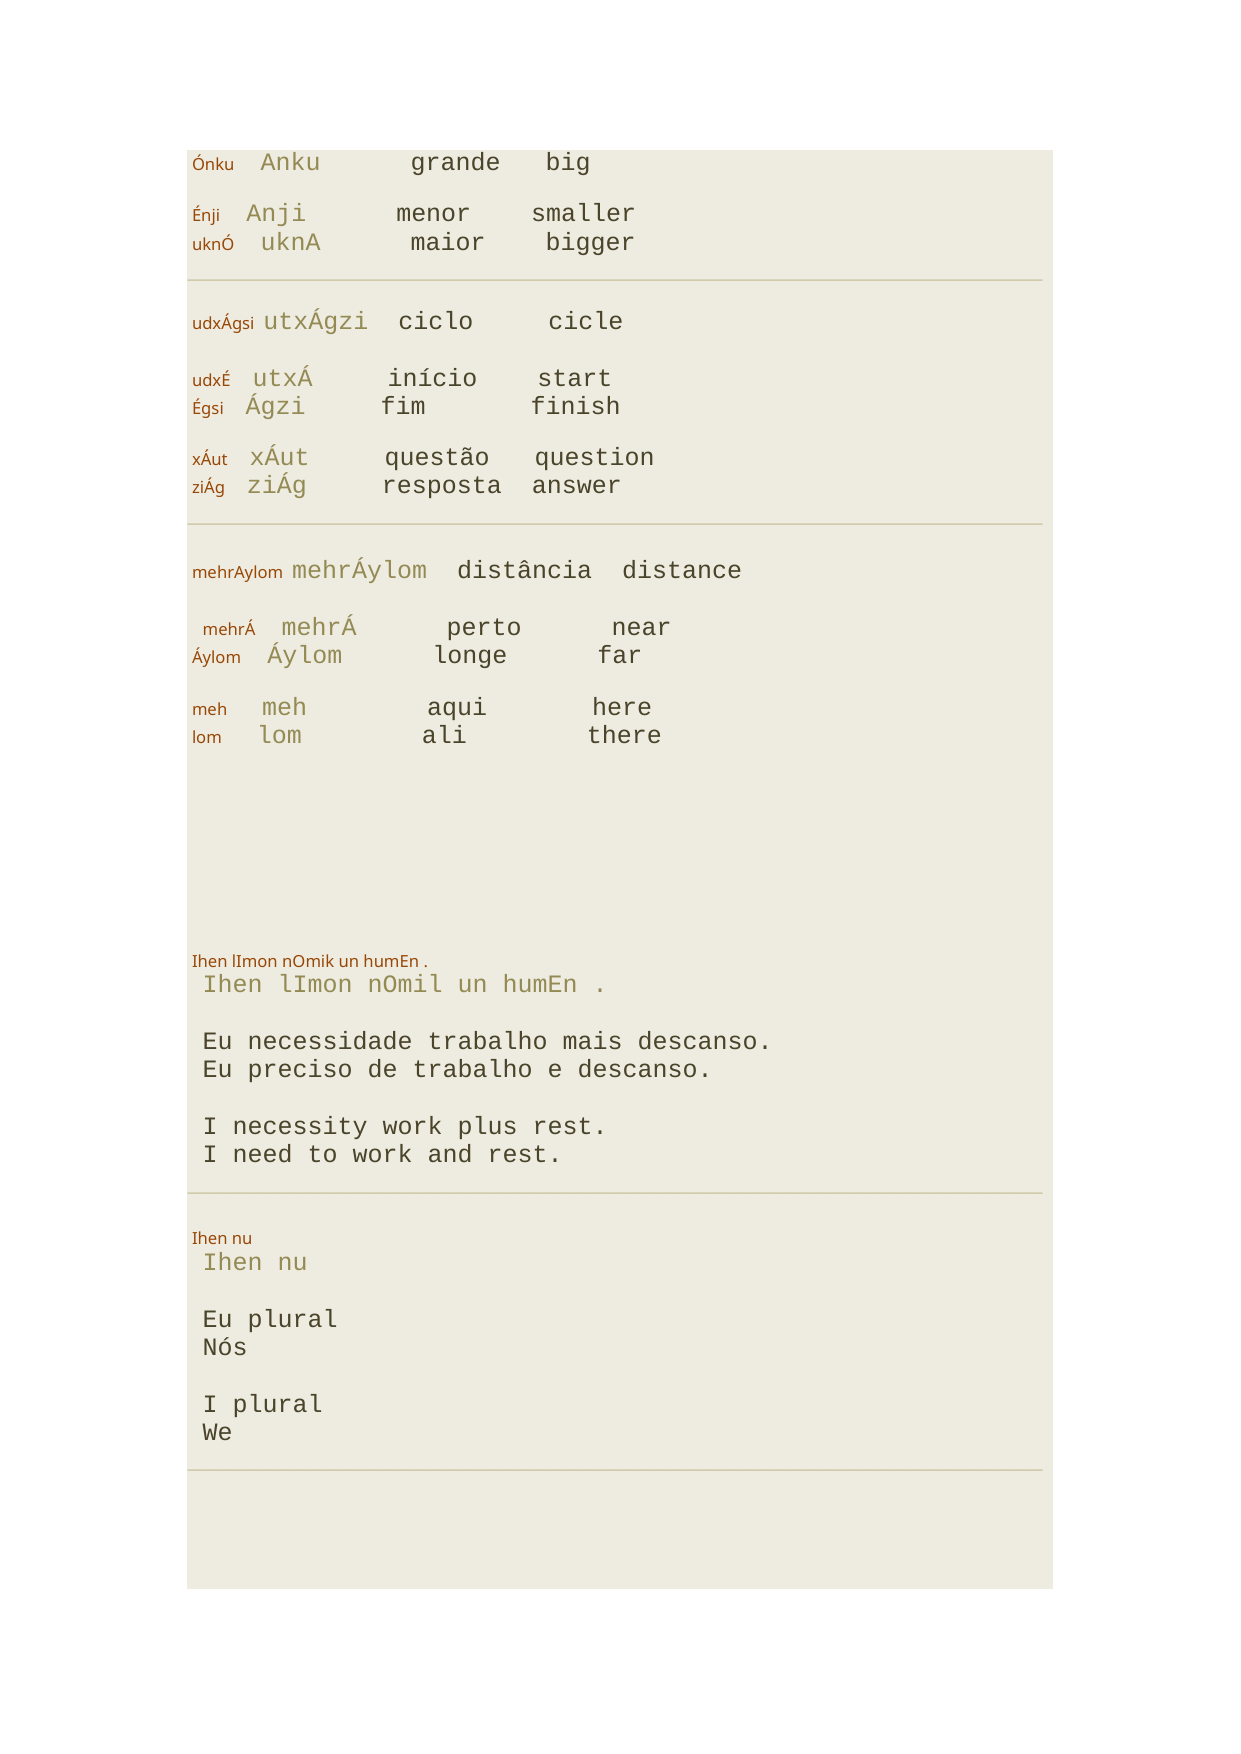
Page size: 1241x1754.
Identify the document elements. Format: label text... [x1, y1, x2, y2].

text udxÉ utxÁ início start [187, 365, 1053, 394]
text lom lom ali there [187, 722, 1053, 751]
text uknÓ uknA maior bigger [187, 229, 1053, 258]
text Ihen nu [187, 1227, 1053, 1249]
text Nós [187, 1334, 1053, 1363]
text meh meh aqui here [187, 694, 1053, 722]
text Áylom Áylom longe far [187, 643, 1053, 671]
text I plural [187, 1391, 1053, 1419]
text I necessity work plus rest. [187, 1113, 1053, 1142]
text udxÁgsi utxÁgzi ciclo cicle [187, 309, 1053, 337]
text _________________________________________________________ [187, 501, 1053, 530]
text ziÁg ziÁg resposta answer [187, 473, 1053, 501]
text Énji Anji menor smaller [187, 201, 1053, 229]
text mehrAylom mehrÁylom distância distance [187, 558, 1053, 586]
text We [187, 1419, 1053, 1448]
text _________________________________________________________ [187, 1170, 1053, 1198]
text Ihen nu [187, 1249, 1053, 1278]
text Eu necessidade trabalho mais descanso. [187, 1028, 1053, 1057]
text _________________________________________________________ [187, 258, 1053, 286]
text Ihen lImon nOmil un humEn . [187, 972, 1053, 1000]
text Eu preciso de trabalho e descanso. [187, 1057, 1053, 1085]
text Égsi Ágzi fim finish [187, 394, 1053, 422]
text xÁut xÁut questão question [187, 445, 1053, 473]
text _________________________________________________________ [187, 1448, 1053, 1476]
text Eu plural [187, 1306, 1053, 1334]
text Ihen lImon nOmik un humEn . [187, 949, 1053, 972]
text I need to work and rest. [187, 1142, 1053, 1170]
text mehrÁ mehrÁ perto near [187, 586, 1053, 643]
text Ónku Anku grande big [187, 150, 1053, 178]
